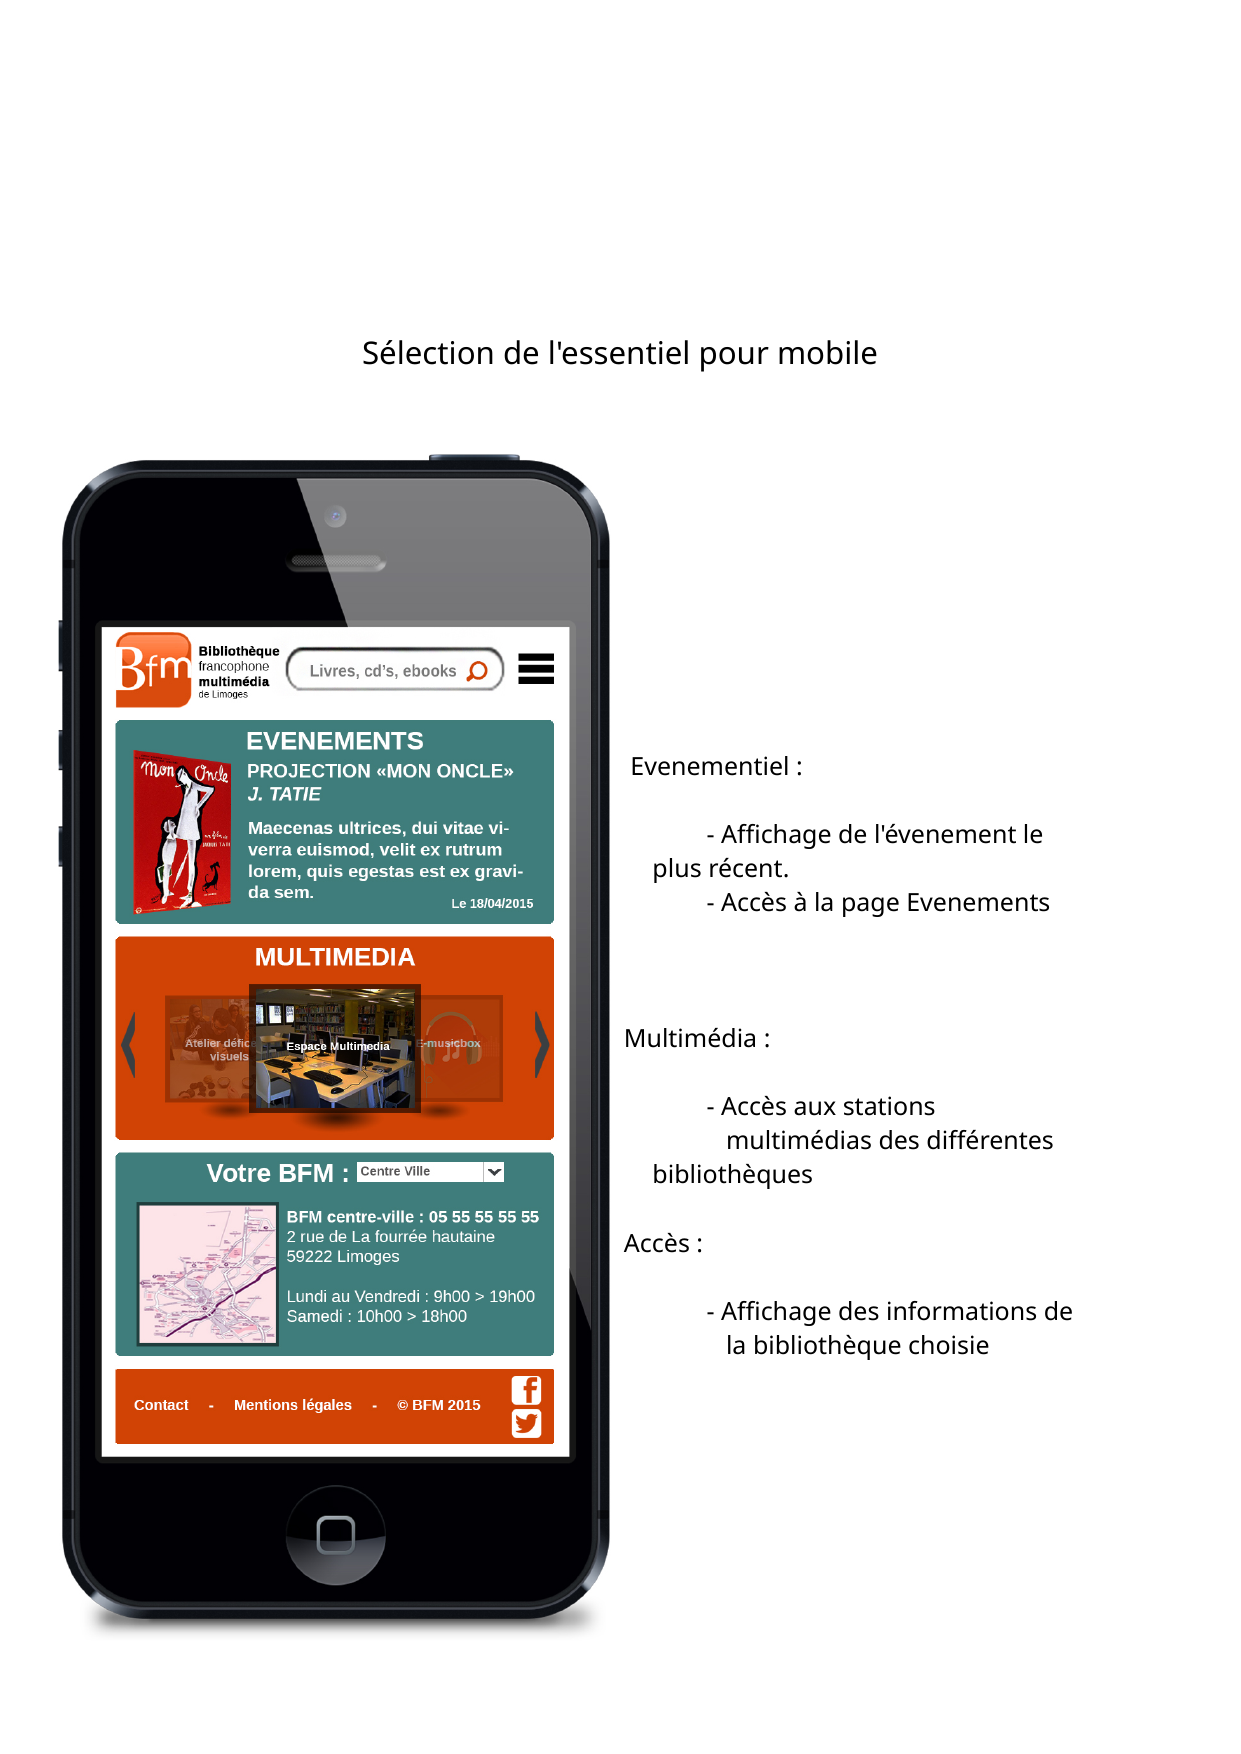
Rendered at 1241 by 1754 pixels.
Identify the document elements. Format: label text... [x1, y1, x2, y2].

text - Accès à la page Evenements [611, 884, 1122, 919]
text Evenementiel : [611, 748, 1122, 782]
picture [58, 445, 611, 1652]
text Accès : [611, 1225, 1122, 1259]
text Multimédia : [611, 1021, 1122, 1055]
text Sélection de l'essentiel pour mobile [118, 331, 1122, 374]
text - Affichage des informations de la bibliothèque choisie [611, 1293, 1122, 1361]
text - Accès aux stations multimédias des différentes bibliothèques [611, 1089, 1122, 1191]
text - Affichage de l'évenement le plus récent. [611, 816, 1122, 884]
